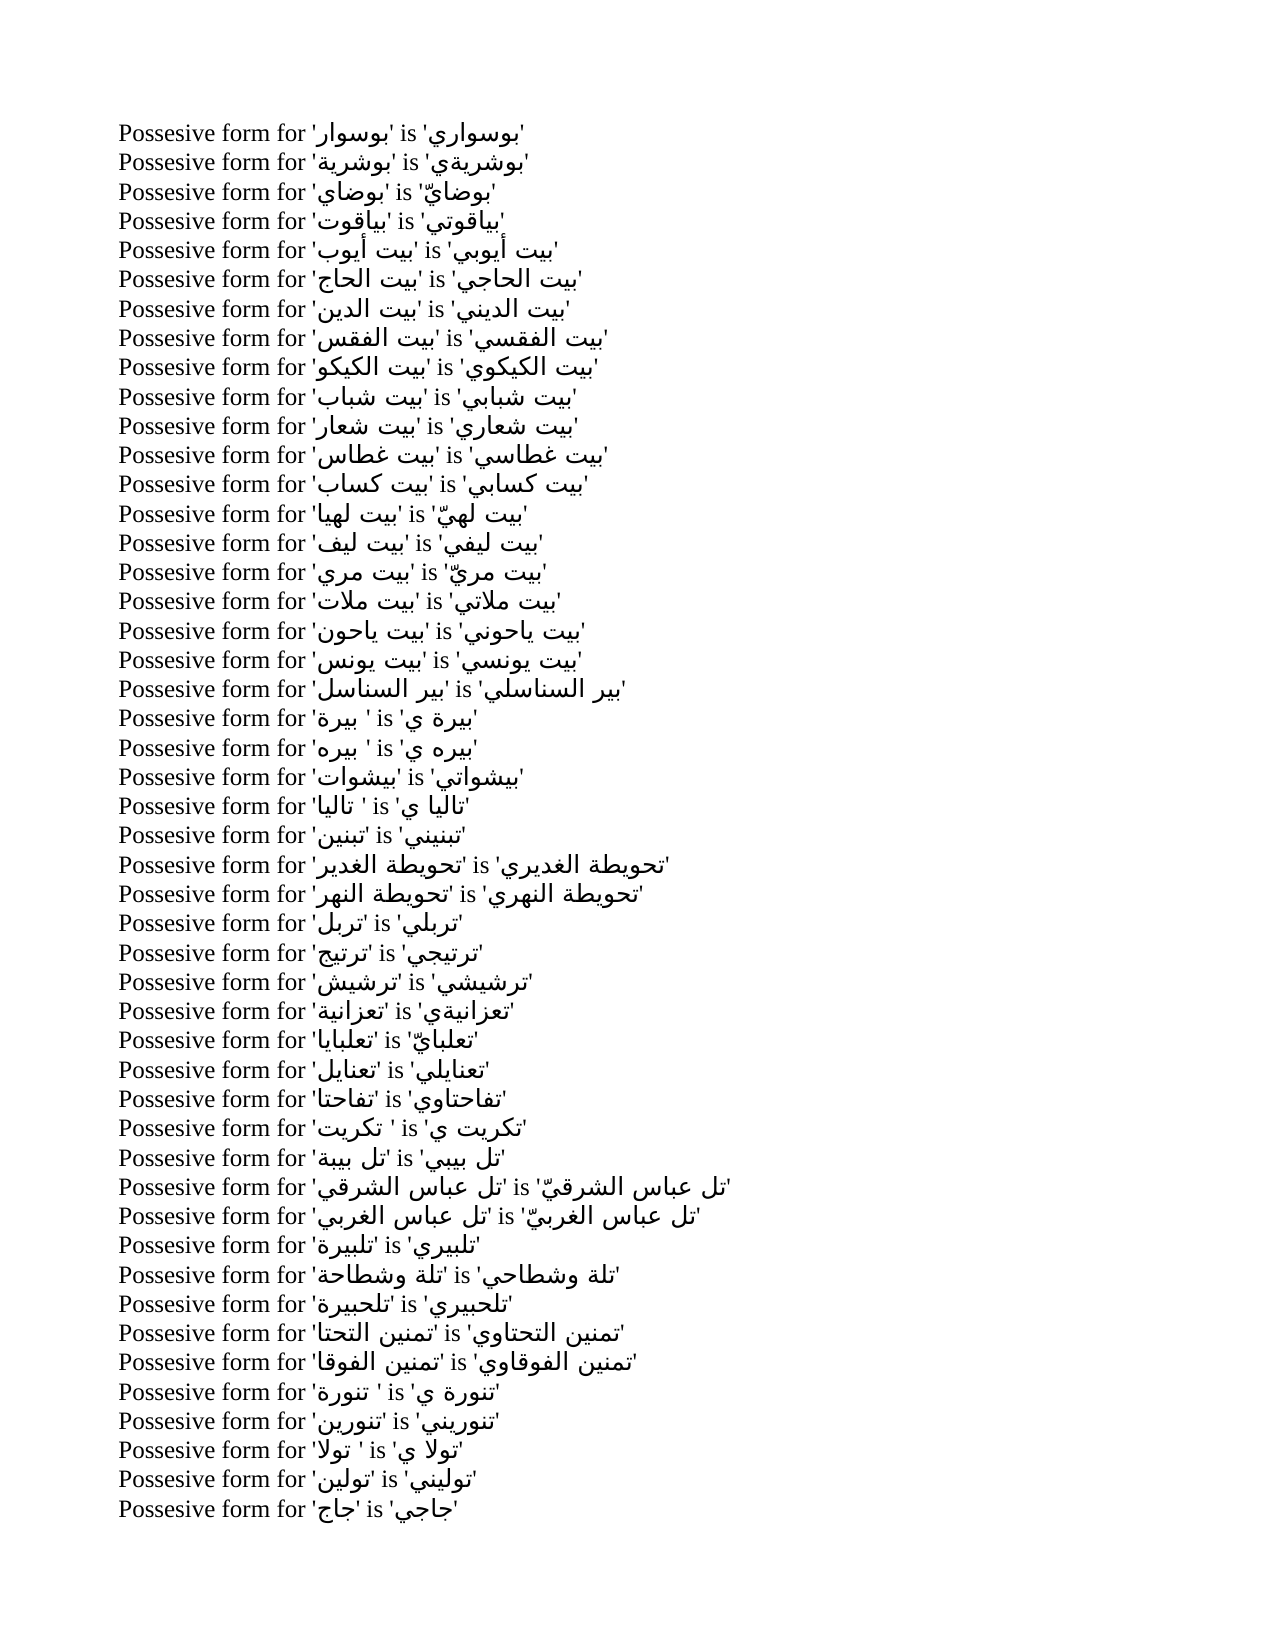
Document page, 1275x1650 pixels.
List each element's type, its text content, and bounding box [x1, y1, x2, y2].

text Possesive form for 'بيت ملات' is 'بيت ملاتي' [118, 586, 1157, 616]
text Possesive form for 'تمنين التحتا' is 'تمنين التحتاوي' [118, 1318, 1157, 1347]
text Possesive form for 'تبنين' is 'تبنيني' [118, 821, 1157, 850]
text Possesive form for 'جاج' is 'جاجي' [118, 1494, 1157, 1523]
text Possesive form for 'تعزانية' is 'تعزانيةي' [118, 996, 1157, 1026]
text Possesive form for 'تحويطة النهر' is 'تحويطة النهري' [118, 879, 1157, 908]
text Possesive form for 'تلة وشطاحة' is 'تلة وشطاحي' [118, 1260, 1157, 1289]
text Possesive form for 'بوسوار' is 'بوسواري' [118, 118, 1157, 147]
text Possesive form for 'بيت الكيكو' is 'بيت الكيكوي' [118, 352, 1157, 382]
text Possesive form for 'ترتيج' is 'ترتيجي' [118, 938, 1157, 967]
text Possesive form for 'بياقوت' is 'بياقوتي' [118, 206, 1157, 235]
text Possesive form for 'بيت غطاس' is 'بيت غطاسي' [118, 440, 1157, 469]
text Possesive form for 'بيت لهيا' is 'بيت لهيّ' [118, 499, 1157, 528]
text Possesive form for 'تكريت ' is 'تكريت ي' [118, 1113, 1157, 1143]
text Possesive form for 'بيرة ' is 'بيرة ي' [118, 703, 1157, 733]
text Possesive form for 'بيت الحاج' is 'بيت الحاجي' [118, 264, 1157, 294]
text Possesive form for 'ترشيش' is 'ترشيشي' [118, 967, 1157, 996]
text Possesive form for 'بيشوات' is 'بيشواتي' [118, 762, 1157, 791]
text Possesive form for 'تنورين' is 'تنوريني' [118, 1406, 1157, 1435]
text Possesive form for 'تاليا ' is 'تاليا ي' [118, 791, 1157, 821]
text Possesive form for 'بيت ياحون' is 'بيت ياحوني' [118, 616, 1157, 645]
text Possesive form for 'بيت شباب' is 'بيت شبابي' [118, 382, 1157, 411]
text Possesive form for 'بيت الدين' is 'بيت الديني' [118, 294, 1157, 323]
text Possesive form for 'تولا ' is 'تولا ي' [118, 1435, 1157, 1464]
text Possesive form for 'بوضاي' is 'بوضايّ' [118, 177, 1157, 206]
text Possesive form for 'بير السناسل' is 'بير السناسلي' [118, 674, 1157, 703]
text Possesive form for 'تنورة ' is 'تنورة ي' [118, 1377, 1157, 1406]
text Possesive form for 'تولين' is 'توليني' [118, 1464, 1157, 1494]
text Possesive form for 'بيت أيوب' is 'بيت أيوبي' [118, 235, 1157, 264]
text Possesive form for 'تلبيرة' is 'تلبيري' [118, 1230, 1157, 1260]
text Possesive form for 'تربل' is 'تربلي' [118, 908, 1157, 938]
text Possesive form for 'تل بيبة' is 'تل بيبي' [118, 1143, 1157, 1172]
text Possesive form for 'تفاحتا' is 'تفاحتاوي' [118, 1084, 1157, 1113]
text Possesive form for 'تل عباس الشرقي' is 'تل عباس الشرقيّ' [118, 1172, 1157, 1201]
text Possesive form for 'بيت مري' is 'بيت مريّ' [118, 557, 1157, 586]
text Possesive form for 'بيت شعار' is 'بيت شعاري' [118, 411, 1157, 440]
text Possesive form for 'تعلبايا' is 'تعلبايّ' [118, 1026, 1157, 1055]
text Possesive form for 'بيره ' is 'بيره ي' [118, 733, 1157, 762]
text Possesive form for 'تلحبيرة' is 'تلحبيري' [118, 1289, 1157, 1318]
text Possesive form for 'تمنين الفوقا' is 'تمنين الفوقاوي' [118, 1347, 1157, 1377]
text Possesive form for 'بيت ليف' is 'بيت ليفي' [118, 528, 1157, 557]
text Possesive form for 'تعنايل' is 'تعنايلي' [118, 1055, 1157, 1084]
text Possesive form for 'تحويطة الغدير' is 'تحويطة الغديري' [118, 850, 1157, 879]
text Possesive form for 'تل عباس الغربي' is 'تل عباس الغربيّ' [118, 1201, 1157, 1230]
text Possesive form for 'بيت يونس' is 'بيت يونسي' [118, 645, 1157, 674]
text Possesive form for 'بيت الفقس' is 'بيت الفقسي' [118, 323, 1157, 352]
text Possesive form for 'بوشرية' is 'بوشريةي' [118, 147, 1157, 177]
text Possesive form for 'بيت كساب' is 'بيت كسابي' [118, 469, 1157, 499]
